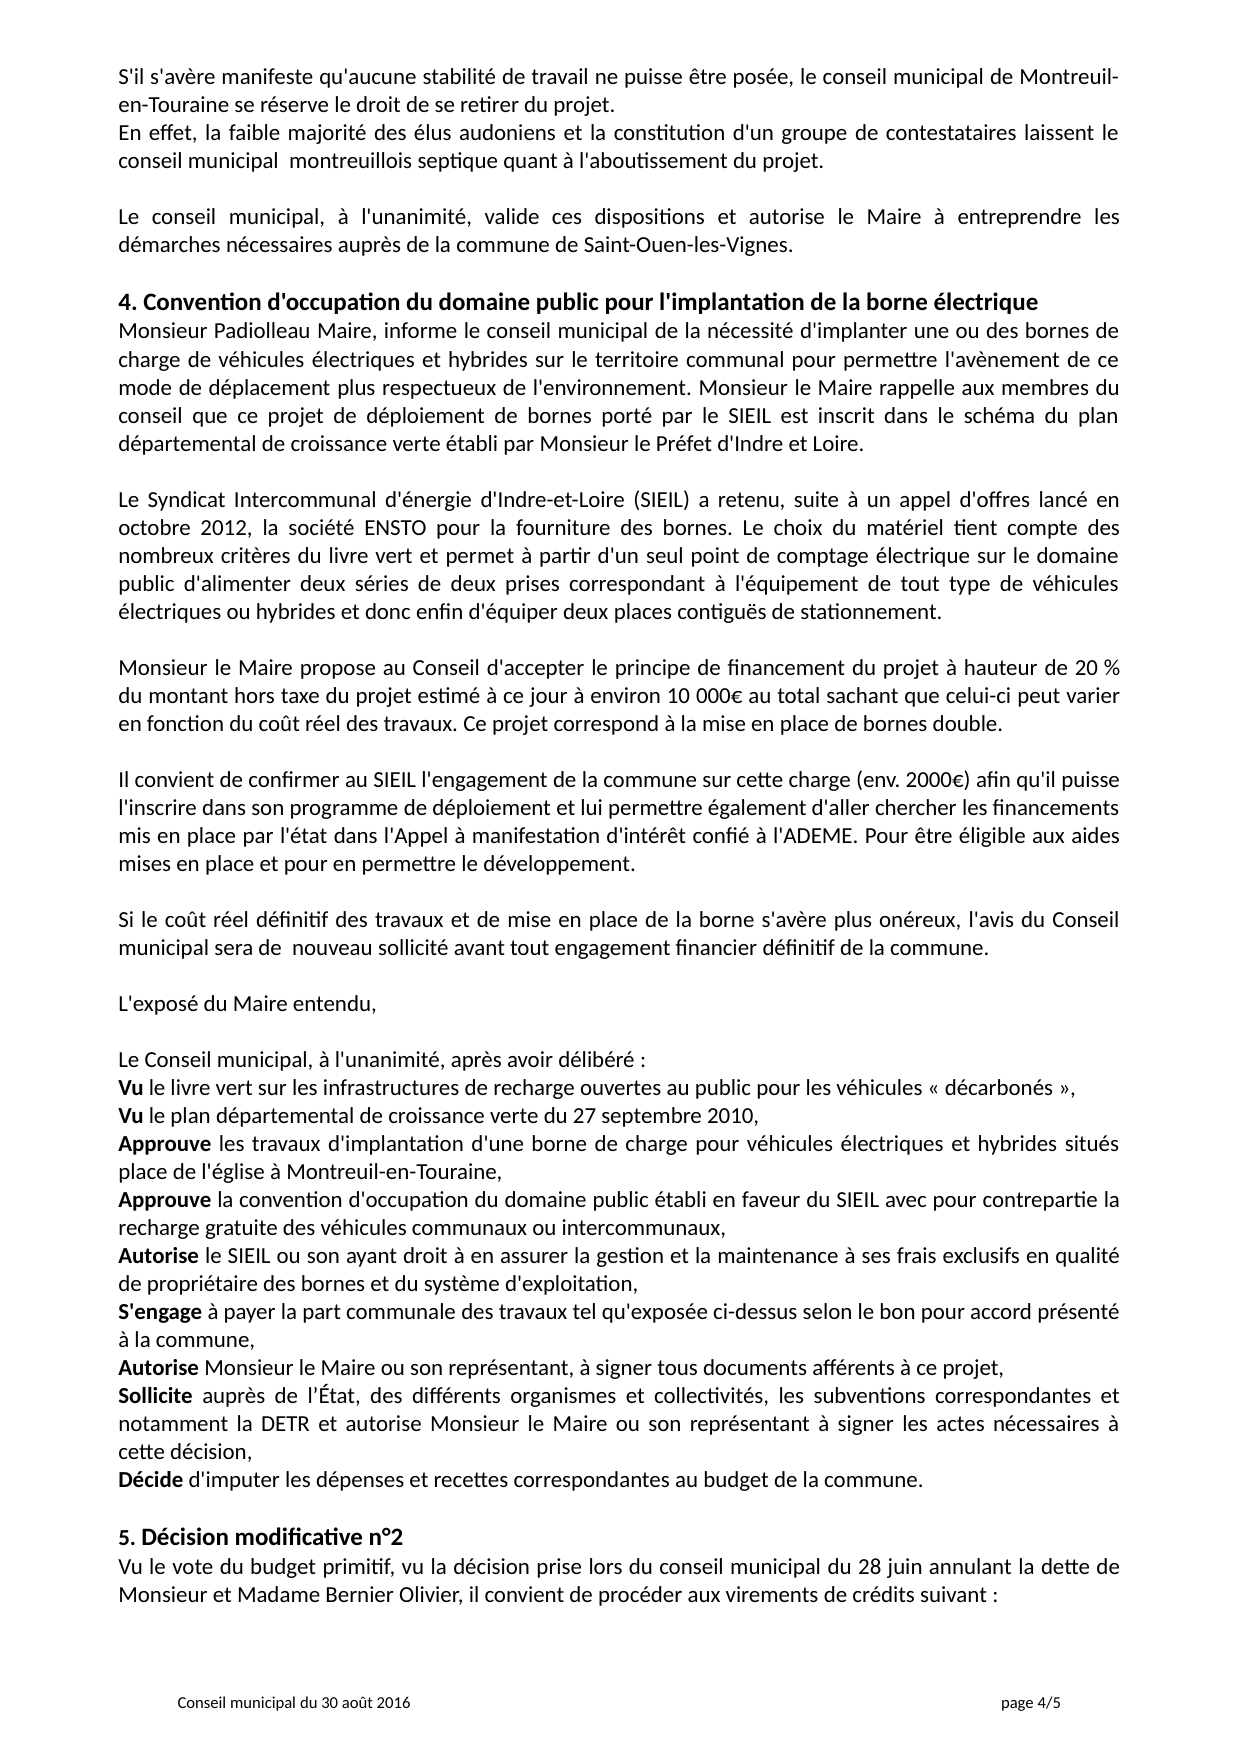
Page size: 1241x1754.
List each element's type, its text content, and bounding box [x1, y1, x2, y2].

text L'exposé du Maire entendu, [118, 989, 1120, 1017]
text Le Syndicat Intercommunal d'énergie d'Indre-et-Loire (SIEIL) a retenu, suite à un appel d'offres lancé en octobre 2012, la société ENSTO pour la fourniture des bornes. Le choix du matériel tient compte des nombreux critères du livre vert et permet à partir d'un seul point de comptage électrique sur le domaine public d'alimenter deux séries de deux prises correspondant à l'équipement de tout type de véhicules électriques ou hybrides et donc enfin d'équiper deux places contiguës de stationnement. [118, 485, 1120, 625]
text Vu le vote du budget primitif, vu la décision prise lors du conseil municipal du 28 juin annulant la dette de Monsieur et Madame Bernier Olivier, il convient de procéder aux virements de crédits suivant : [118, 1552, 1120, 1608]
subtitle 5. Décision modificative n°2 [118, 1522, 1120, 1552]
text Décide d'imputer les dépenses et recettes correspondantes au budget de la commune. [118, 1466, 1120, 1493]
subtitle 4. Convention d'occupation du domaine public pour l'implantation de la borne électrique [118, 286, 1120, 317]
text Le Conseil municipal, à l'unanimité, après avoir délibéré : [118, 1045, 1120, 1073]
text Si le coût réel définitif des travaux et de mise en place de la borne s'avère plus onéreux, l'avis du Conseil municipal sera de nouveau sollicité avant tout engagement financier définitif de la commune. [118, 905, 1120, 961]
text Approuve la convention d'occupation du domaine public établi en faveur du SIEIL avec pour contrepartie la recharge gratuite des véhicules communaux ou intercommunaux, [118, 1185, 1120, 1241]
text Monsieur Padiolleau Maire, informe le conseil municipal de la nécessité d'implanter une ou des bornes de charge de véhicules électriques et hybrides sur le territoire communal pour permettre l'avènement de ce mode de déplacement plus respectueux de l'environnement. Monsieur le Maire rappelle aux membres du conseil que ce projet de déploiement de bornes porté par le SIEIL est inscrit dans le schéma du plan départemental de croissance verte établi par Monsieur le Préfet d'Indre et Loire. [118, 317, 1120, 457]
text Autorise Monsieur le Maire ou son représentant, à signer tous documents afférents à ce projet, [118, 1353, 1120, 1381]
text Le conseil municipal, à l'unanimité, valide ces dispositions et autorise le Maire à entreprendre les démarches nécessaires auprès de la commune de Saint-Ouen-les-Vignes. [118, 202, 1120, 258]
text Vu le plan départemental de croissance verte du 27 septembre 2010, [118, 1101, 1120, 1129]
text Sollicite auprès de l’État, des différents organismes et collectivités, les subventions correspondantes et notamment la DETR et autorise Monsieur le Maire ou son représentant à signer les actes nécessaires à cette décision, [118, 1381, 1120, 1466]
text En effet, la faible majorité des élus audoniens et la constitution d'un groupe de contestataires laissent le conseil municipal montreuillois septique quant à l'aboutissement du projet. [118, 118, 1120, 174]
text Vu le livre vert sur les infrastructures de recharge ouvertes au public pour les véhicules « décarbonés », [118, 1073, 1120, 1101]
text S'engage à payer la part communale des travaux tel qu'exposée ci-dessus selon le bon pour accord présenté à la commune, [118, 1297, 1120, 1353]
text Autorise le SIEIL ou son ayant droit à en assurer la gestion et la maintenance à ses frais exclusifs en qualité de propriétaire des bornes et du système d'exploitation, [118, 1241, 1120, 1297]
text Monsieur le Maire propose au Conseil d'accepter le principe de financement du projet à hauteur de 20 % du montant hors taxe du projet estimé à ce jour à environ 10 000€ au total sachant que celui-ci peut varier en fonction du coût réel des travaux. Ce projet correspond à la mise en place de bornes double. [118, 653, 1120, 737]
text Il convient de confirmer au SIEIL l'engagement de la commune sur cette charge (env. 2000€) afin qu'il puisse l'inscrire dans son programme de déploiement et lui permettre également d'aller chercher les financements mis en place par l'état dans l'Appel à manifestation d'intérêt confié à l'ADEME. Pour être éligible aux aides mises en place et pour en permettre le développement. [118, 765, 1120, 877]
text S'il s'avère manifeste qu'aucune stabilité de travail ne puisse être posée, le conseil municipal de Montreuil-en-Touraine se réserve le droit de se retirer du projet. [118, 62, 1120, 118]
text Approuve les travaux d'implantation d'une borne de charge pour véhicules électriques et hybrides situés place de l'église à Montreuil-en-Touraine, [118, 1129, 1120, 1185]
